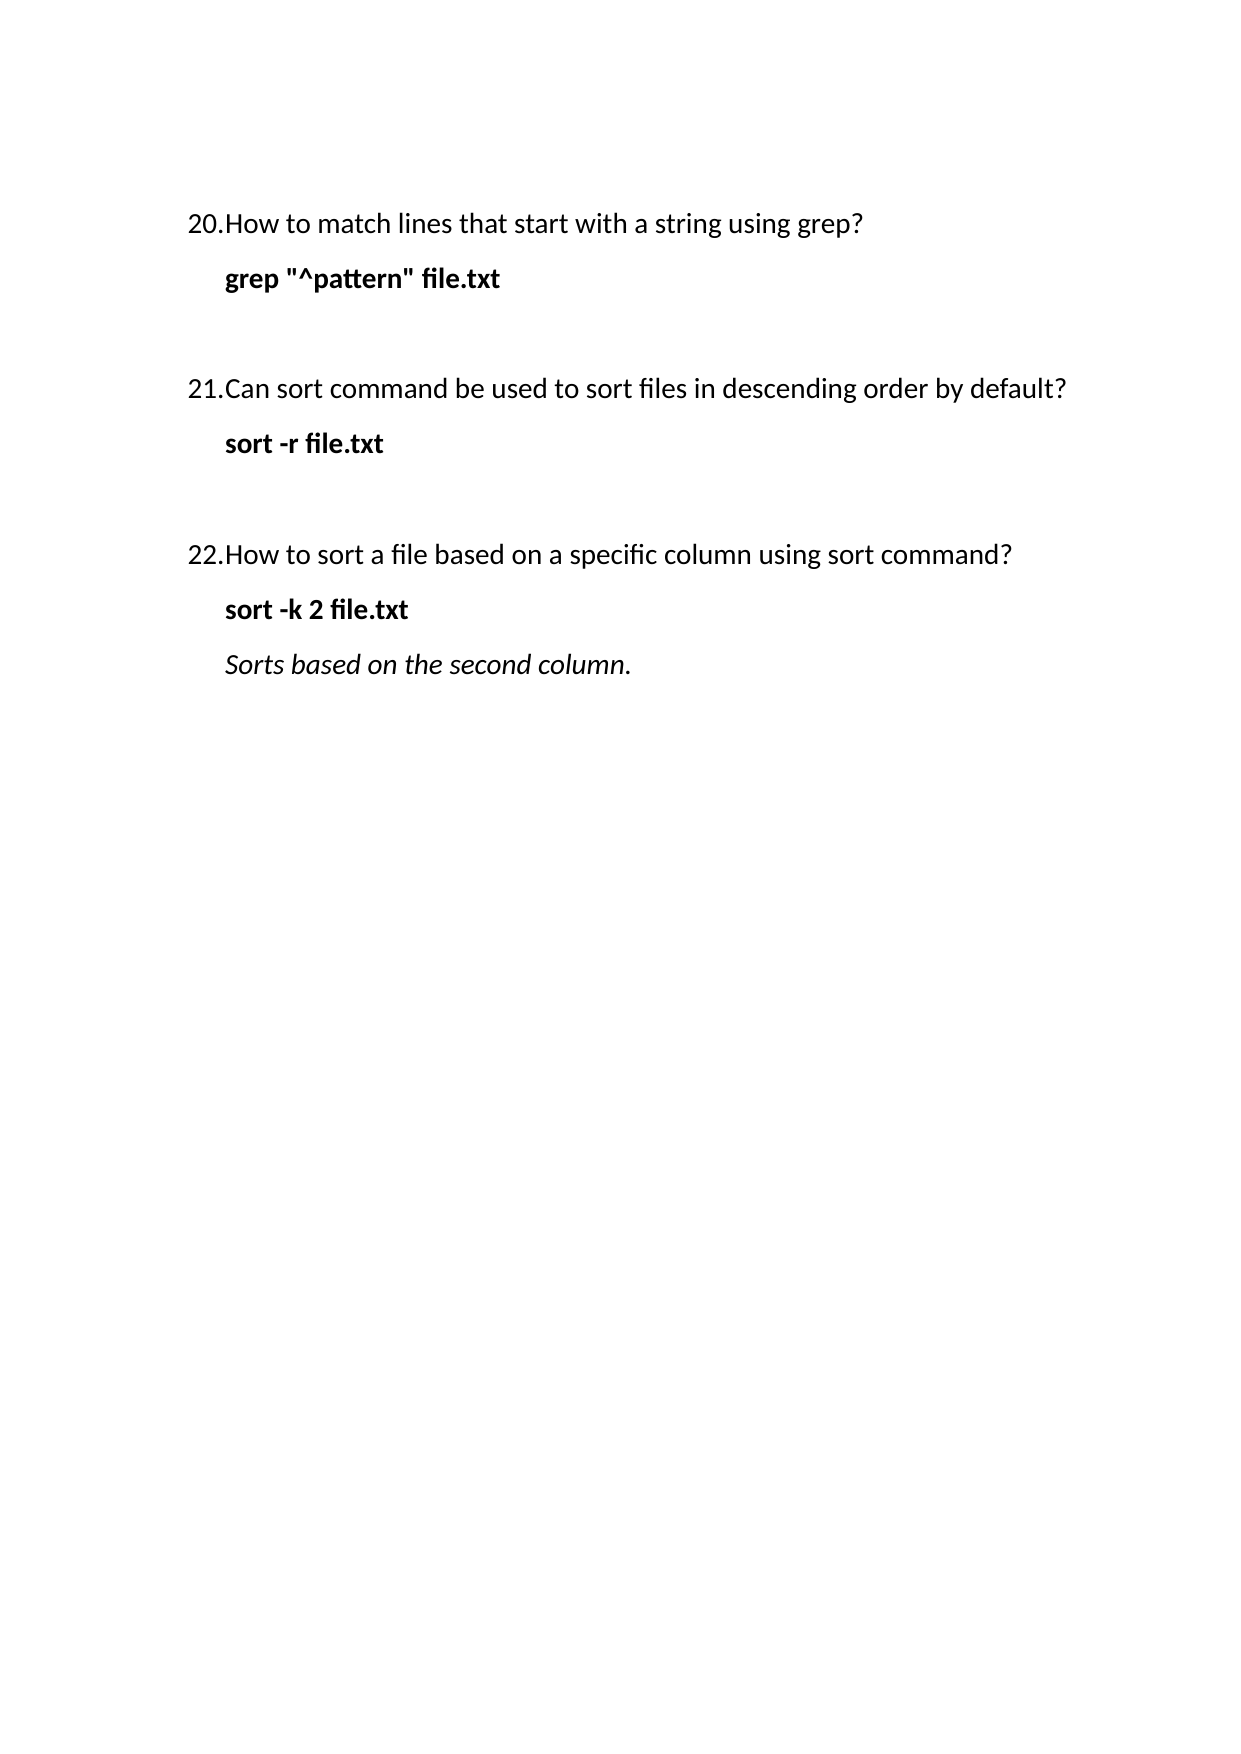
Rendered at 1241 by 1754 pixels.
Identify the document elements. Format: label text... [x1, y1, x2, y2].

text sort -r file.txt [150, 426, 1090, 461]
text Sorts based on the second column. [150, 646, 1090, 682]
text sort -k 2 file.txt [150, 591, 1090, 626]
list How to sort a file based on a specific column using sort command? [187, 536, 1090, 571]
list Can sort command be used to sort files in descending order by default? [187, 370, 1090, 406]
list How to match lines that start with a string using grep? [187, 205, 1090, 241]
text grep "^pattern" file.txt [150, 260, 1090, 296]
